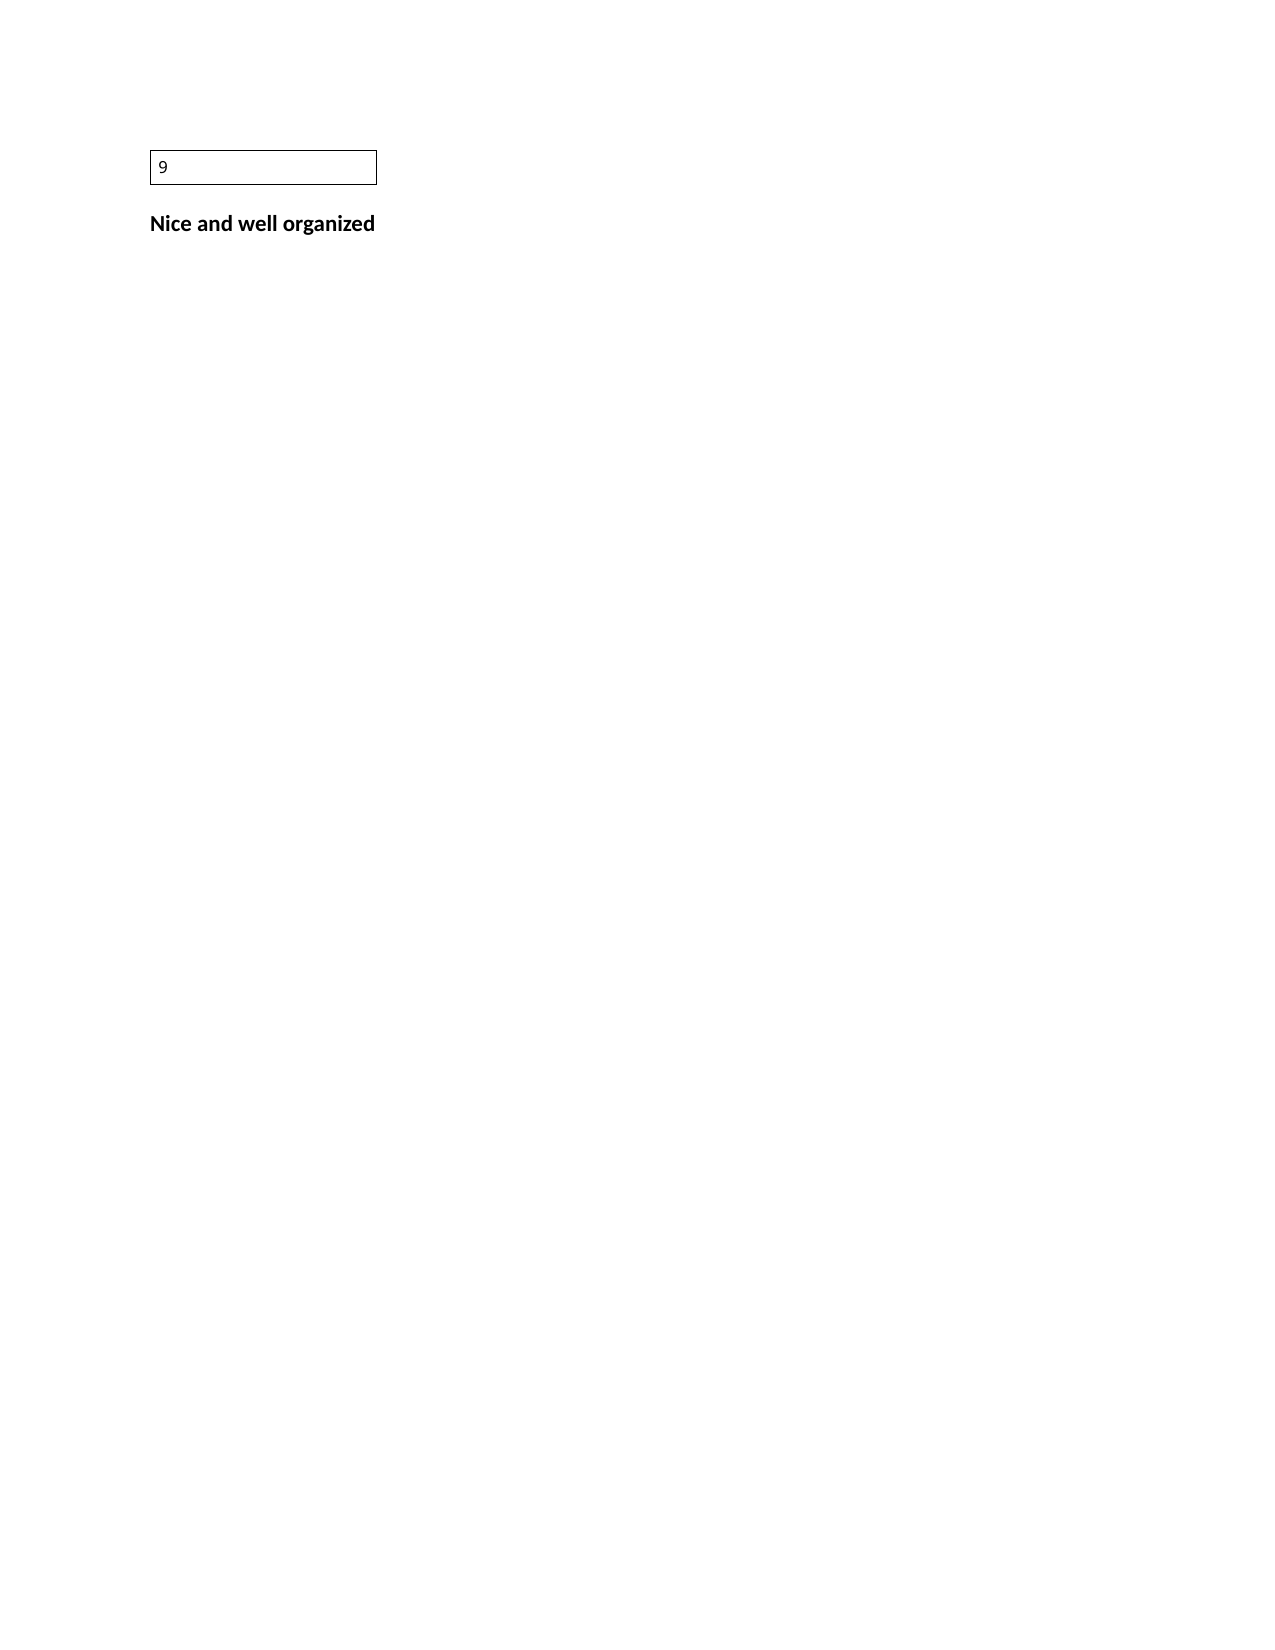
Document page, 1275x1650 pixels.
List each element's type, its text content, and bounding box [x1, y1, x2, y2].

text Nice and well organized [150, 209, 1125, 237]
